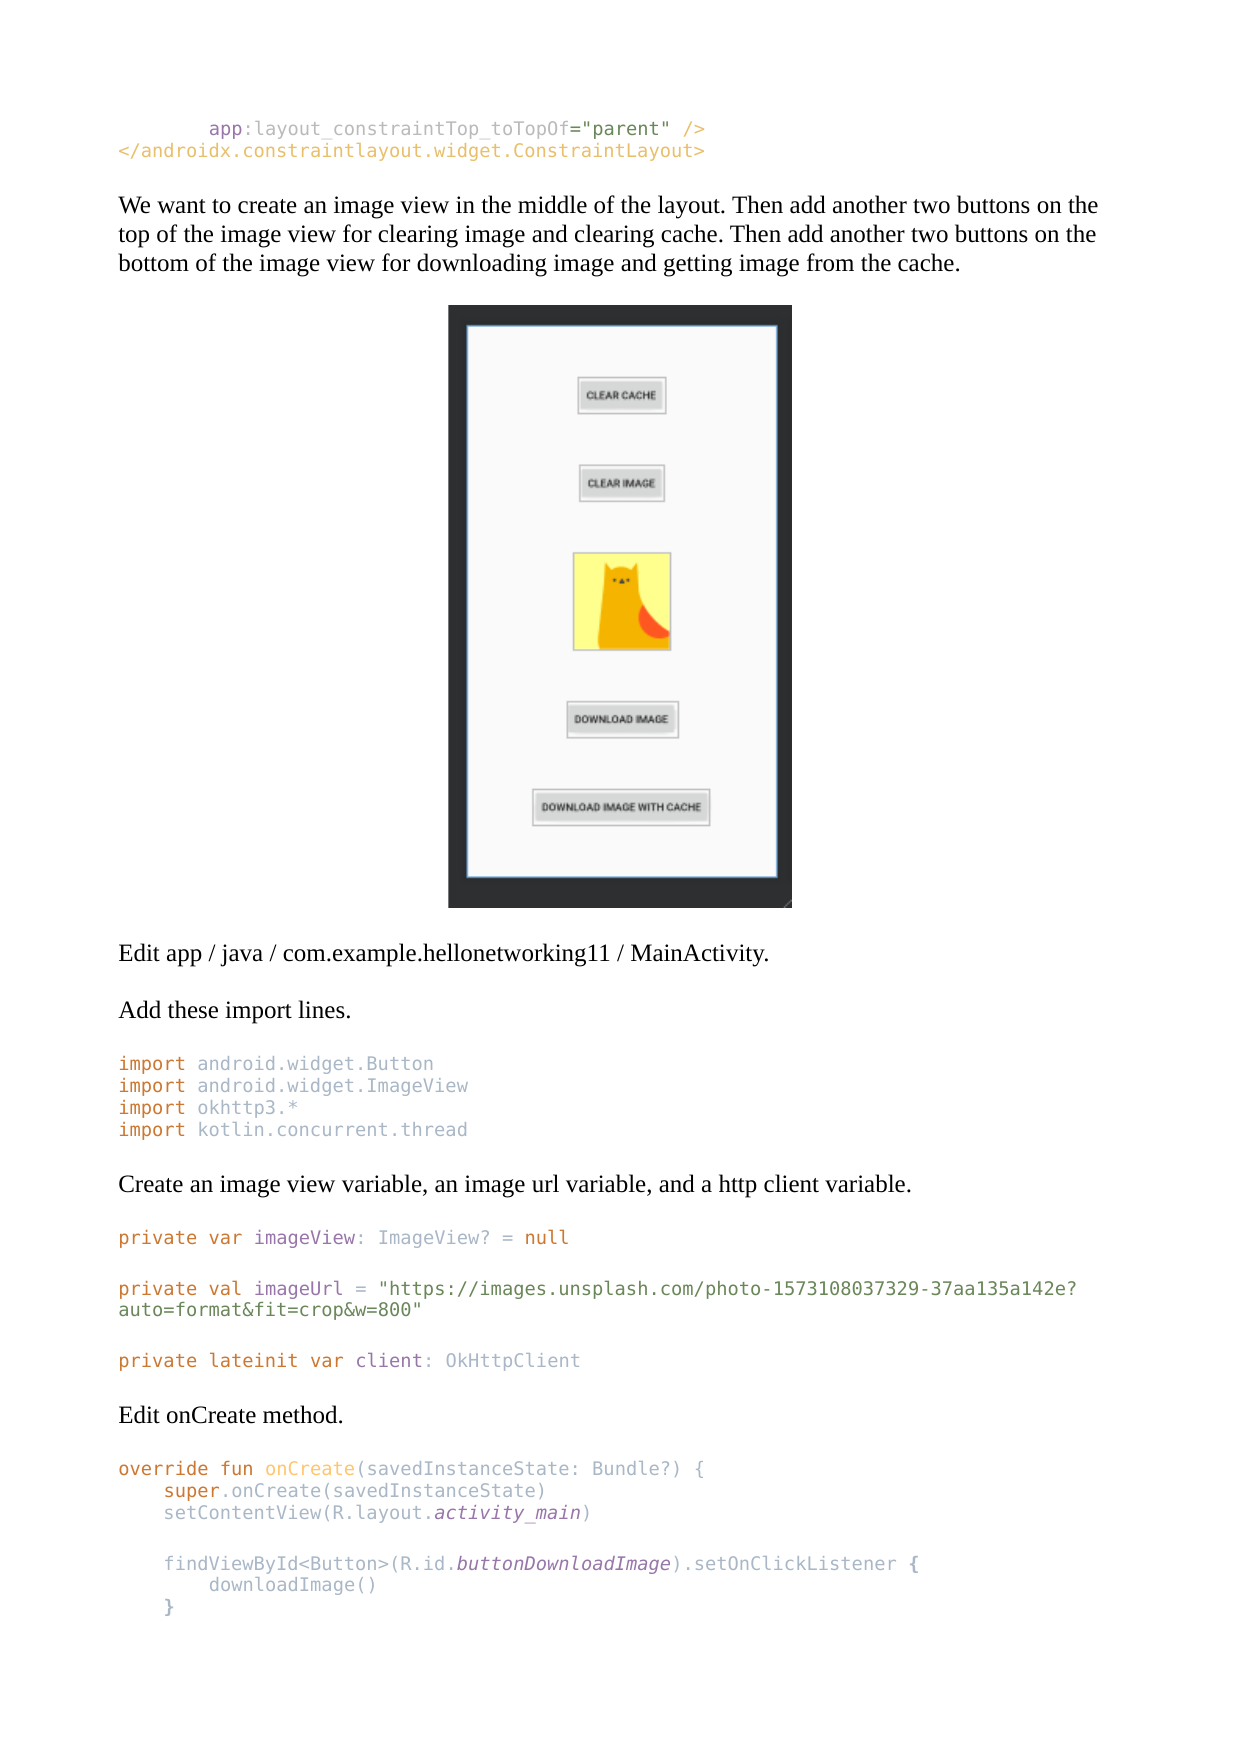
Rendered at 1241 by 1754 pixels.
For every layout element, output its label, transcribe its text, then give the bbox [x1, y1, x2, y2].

text Create an image view variable, an image url variable, and a http client variable. [118, 1169, 1122, 1198]
text private var imageView: ImageView? = null private val imageUrl = "https://images.unsplash.com/photo-1573108037329-37aa135a142e?auto=format&fit=crop&w=800" private lateinit var client: OkHttpClient [118, 1227, 1122, 1372]
picture [448, 305, 792, 908]
text override fun onCreate(savedInstanceState: Bundle?) { super.onCreate(savedInstanceState) setContentView(R.layout.activity_main) findViewById<Button>(R.id.buttonDownloadImage).setOnClickListener { downloadImage() } [118, 1458, 1122, 1618]
text Add these import lines. [118, 996, 1122, 1024]
text Edit onCreate method. [118, 1401, 1122, 1429]
text app:layout_constraintTop_toTopOf="parent" /> </androidx.constraintlayout.widget.ConstraintLayout> [118, 118, 1122, 162]
text We want to create an image view in the middle of the layout. Then add another two buttons on the top of the image view for clearing image and clearing cache. Then add another two buttons on the bottom of the image view for downloading image and getting image from the cache. [118, 191, 1122, 277]
text import android.widget.Button import android.widget.ImageView import okhttp3.* import kotlin.concurrent.thread [118, 1053, 1122, 1141]
text Edit app / java / com.example.hellonetworking11 / MainActivity. [118, 938, 1122, 967]
